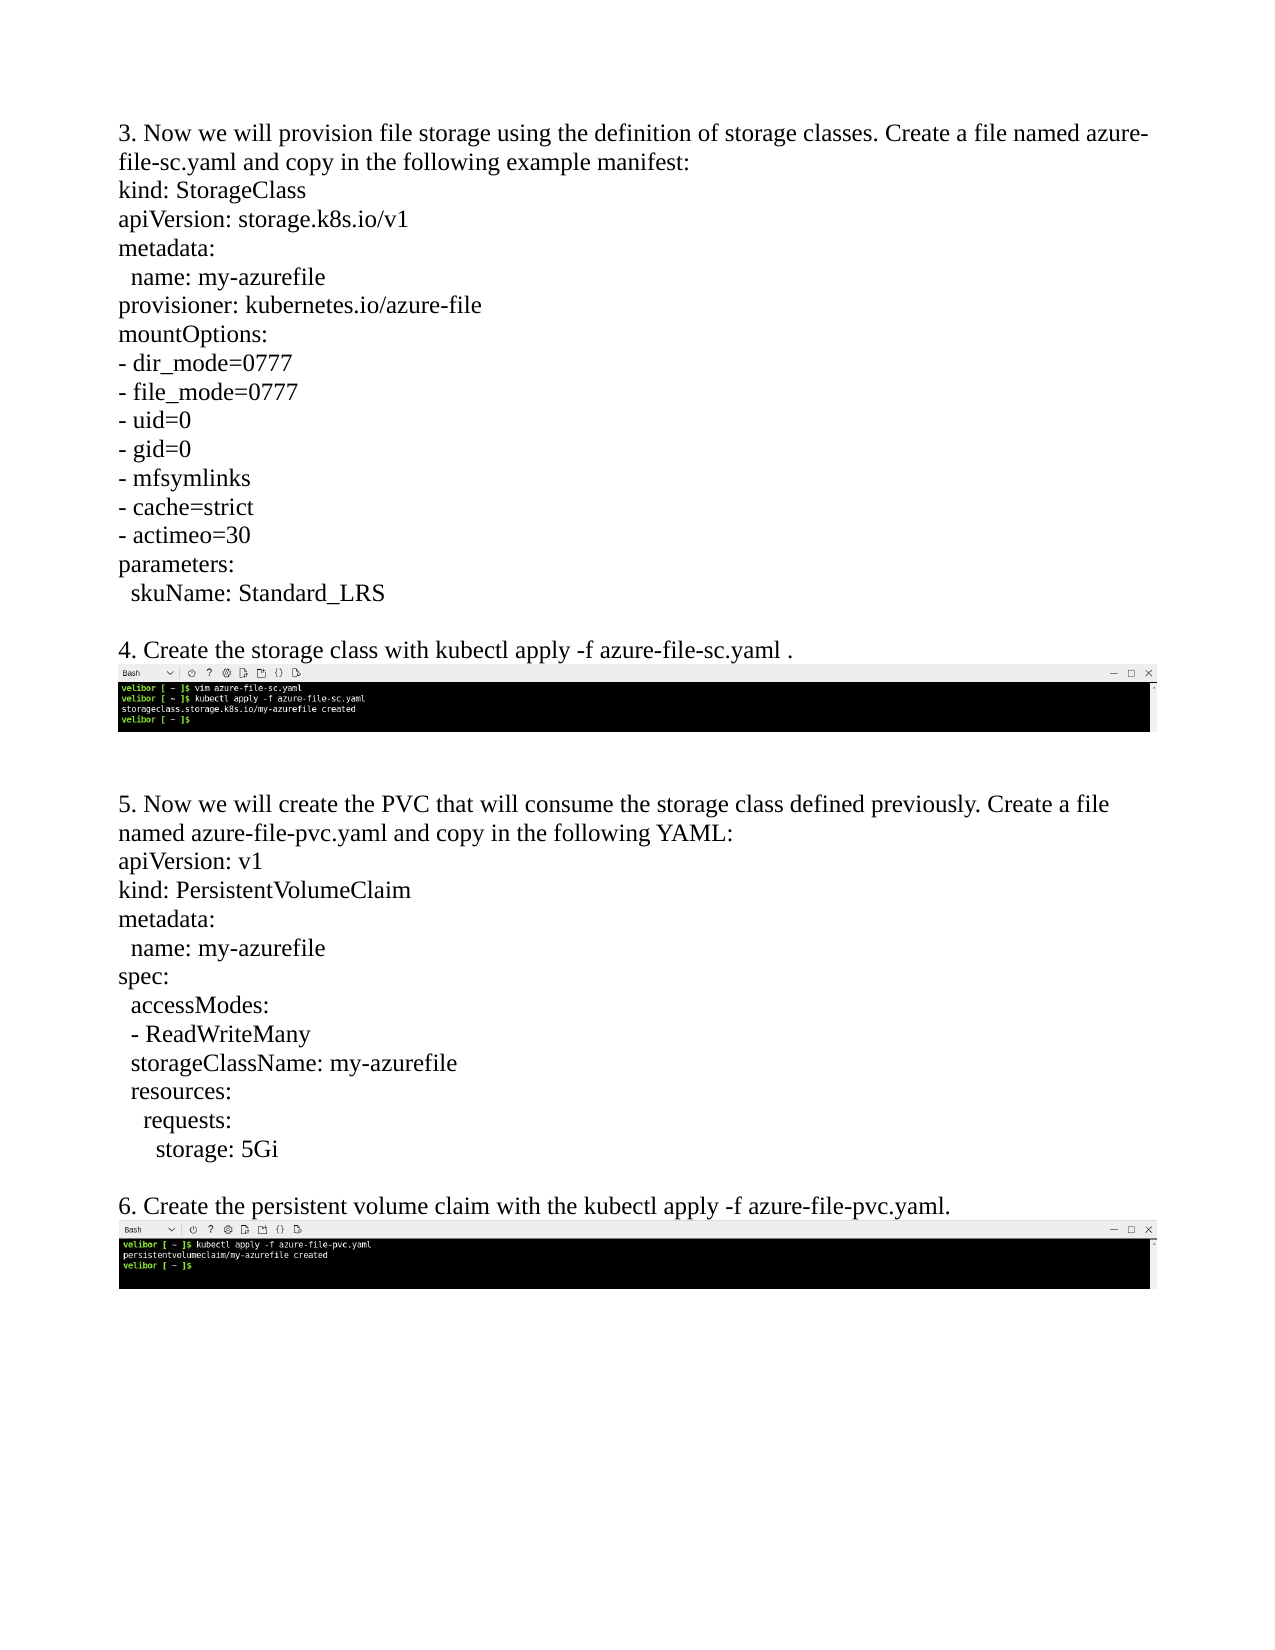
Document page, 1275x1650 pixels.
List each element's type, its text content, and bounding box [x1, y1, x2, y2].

text storage: 5Gi [118, 1134, 1157, 1163]
text 3. Now we will provision file storage using the definition of storage classes. Create a file named azure-file-sc.yaml and copy in the following example manifest: [118, 118, 1157, 176]
text 5. Now we will create the PVC that will consume the storage class defined previously. Create a file named azure-file-pvc.yaml and copy in the following YAML: [118, 789, 1157, 846]
text provisioner: kubernetes.io/azure-file [118, 291, 1157, 319]
picture [118, 1220, 1157, 1289]
text kind: PersistentVolumeClaim [118, 875, 1157, 904]
text parameters: [118, 549, 1157, 578]
text - dir_mode=0777 [118, 348, 1157, 377]
text - uid=0 [118, 406, 1157, 434]
text kind: StorageClass [118, 176, 1157, 204]
text requests: [118, 1105, 1157, 1134]
text apiVersion: v1 [118, 846, 1157, 875]
text - actimeo=30 [118, 521, 1157, 549]
text accessModes: [118, 990, 1157, 1019]
text - file_mode=0777 [118, 377, 1157, 406]
text name: my-azurefile [118, 933, 1157, 961]
text metadata: [118, 904, 1157, 933]
text resources: [118, 1076, 1157, 1105]
text - mfsymlinks [118, 463, 1157, 492]
text - gid=0 [118, 434, 1157, 463]
text name: my-azurefile [118, 262, 1157, 291]
text - cache=strict [118, 492, 1157, 521]
text storageClassName: my-azurefile [118, 1048, 1157, 1076]
text metadata: [118, 233, 1157, 262]
text 4. Create the storage class with kubectl apply -f azure-file-sc.yaml . [118, 636, 1157, 664]
text 6. Create the persistent volume claim with the kubectl apply -f azure-file-pvc.yaml. [118, 1191, 1157, 1220]
text mountOptions: [118, 319, 1157, 348]
text - ReadWriteMany [118, 1019, 1157, 1048]
text apiVersion: storage.k8s.io/v1 [118, 204, 1157, 233]
text spec: [118, 961, 1157, 990]
picture [118, 664, 1157, 732]
text skuName: Standard_LRS [118, 578, 1157, 607]
